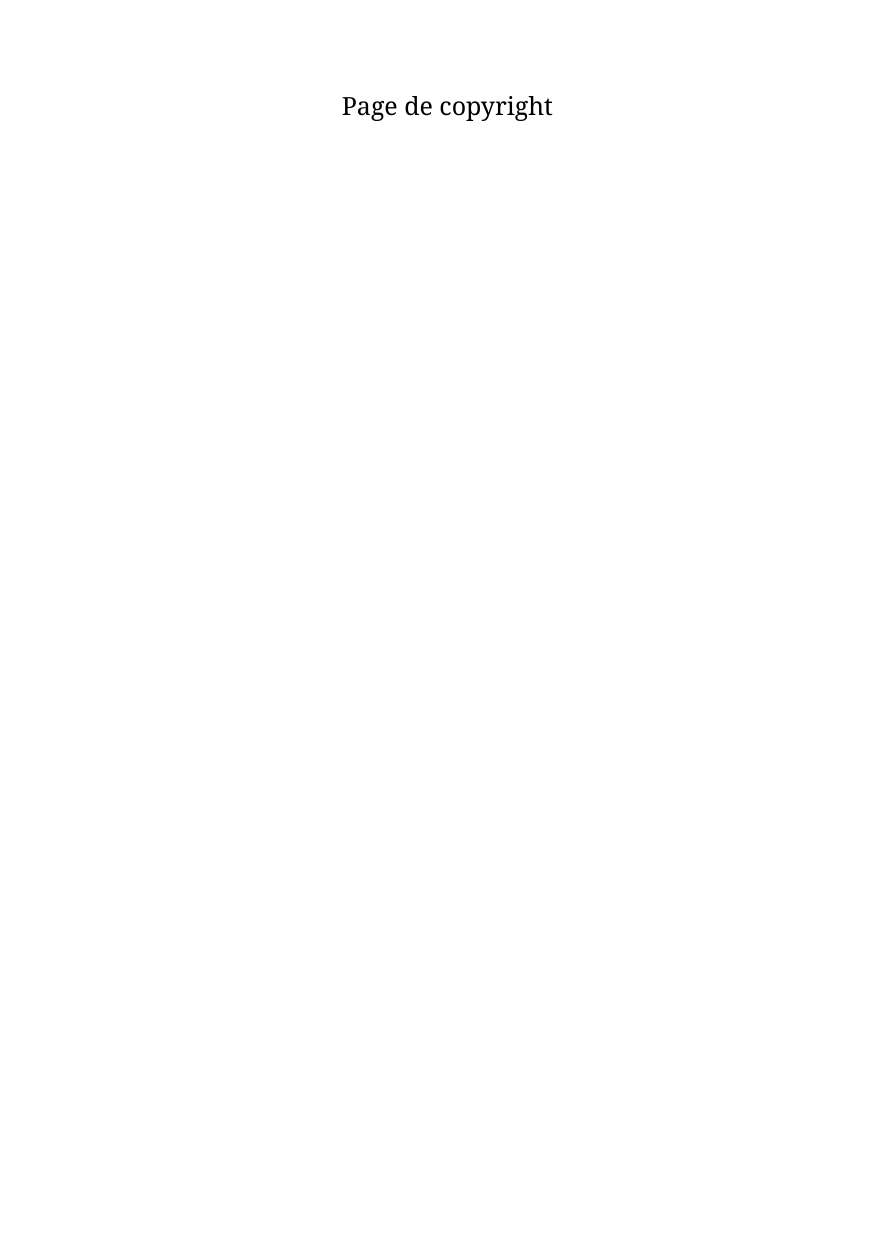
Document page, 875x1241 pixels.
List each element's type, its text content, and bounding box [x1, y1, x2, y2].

text Page de copyright [88, 88, 756, 123]
